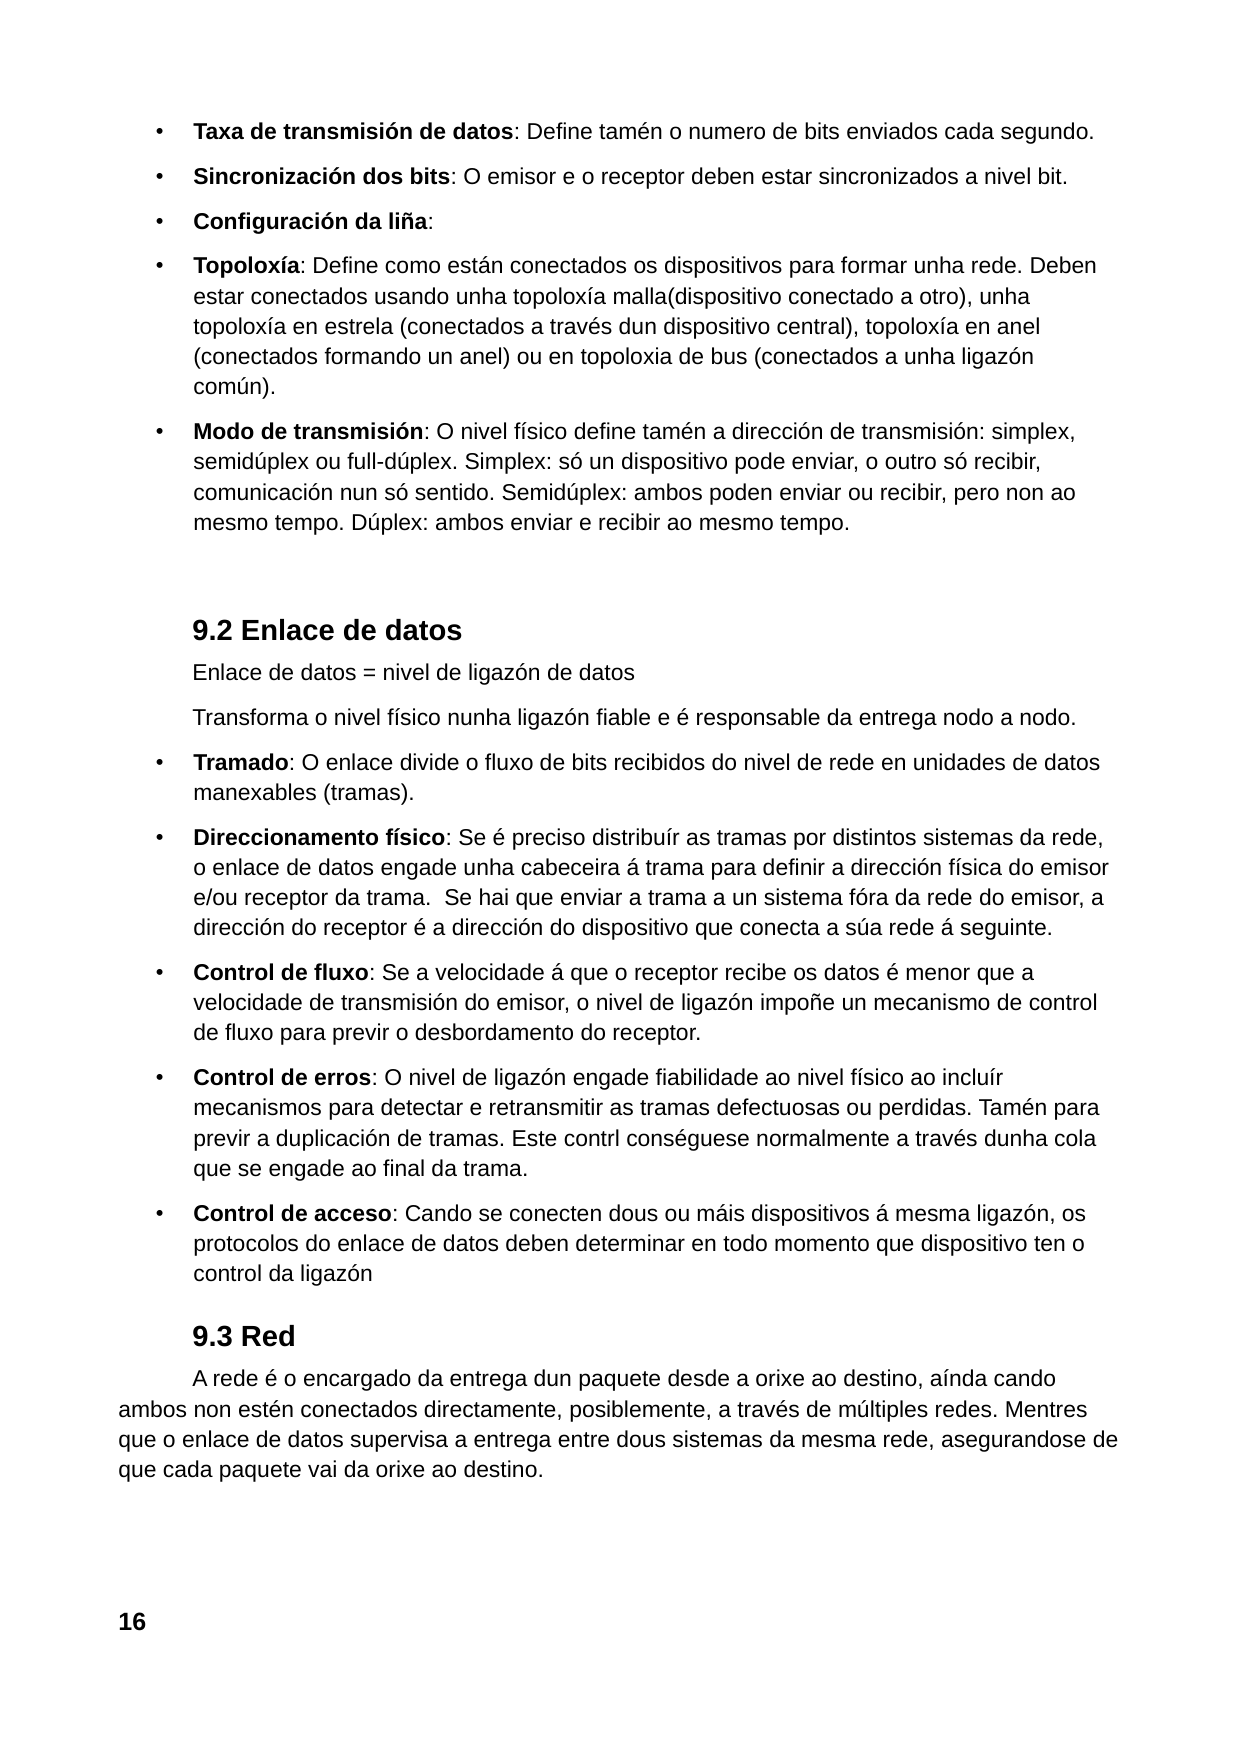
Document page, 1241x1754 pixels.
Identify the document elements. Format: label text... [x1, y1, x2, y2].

list Control de erros: O nivel de ligazón engade fiabilidade ao nivel físico ao incluír mecanismos para detectar e retransmitir as tramas defectuosas ou perdidas. Tamén para previr a duplicación de tramas. Este contrl conséguese normalmente a través dunha cola que se engade ao final da trama. [156, 1064, 1122, 1181]
subtitle 9.3 Red [118, 1319, 1122, 1353]
list Topoloxía: Define como están conectados os dispositivos para formar unha rede. Deben estar conectados usando unha topoloxía malla(dispositivo conectado a otro), unha topoloxía en estrela (conectados a través dun dispositivo central), topoloxía en anel (conectados formando un anel) ou en topoloxia de bus (conectados a unha ligazón común). [156, 252, 1122, 400]
text Enlace de datos = nivel de ligazón de datos [118, 659, 1122, 685]
list Control de acceso: Cando se conecten dous ou máis dispositivos á mesma ligazón, os protocolos do enlace de datos deben determinar en todo momento que dispositivo ten o control da ligazón [156, 1199, 1122, 1286]
list Tramado: O enlace divide o fluxo de bits recibidos do nivel de rede en unidades de datos manexables (tramas). [156, 748, 1122, 805]
subtitle 9.2 Enlace de datos [118, 613, 1122, 646]
list Control de fluxo: Se a velocidade á que o receptor recibe os datos é menor que a velocidade de transmisión do emisor, o nivel de ligazón impoñe un mecanismo de control de fluxo para previr o desbordamento do receptor. [156, 959, 1122, 1046]
list Modo de transmisión: O nivel físico define tamén a dirección de transmisión: simplex, semidúplex ou full-dúplex. Simplex: só un dispositivo pode enviar, o outro só recibir, comunicación nun só sentido. Semidúplex: ambos poden enviar ou recibir, pero non ao mesmo tempo. Dúplex: ambos enviar e recibir ao mesmo tempo. [156, 418, 1122, 535]
text A rede é o encargado da entrega dun paquete desde a orixe ao destino, aínda cando ambos non estén conectados directamente, posiblemente, a través de múltiples redes. Mentres que o enlace de datos supervisa a entrega entre dous sistemas da mesma rede, asegurandose de que cada paquete vai da orixe ao destino. [118, 1365, 1122, 1482]
list Configuración da liña: [156, 208, 1122, 234]
list Sincronización dos bits: O emisor e o receptor deben estar sincronizados a nivel bit. [156, 163, 1122, 189]
list Direccionamento físico: Se é preciso distribuír as tramas por distintos sistemas da rede, o enlace de datos engade unha cabeceira á trama para definir a dirección física do emisor e/ou receptor da trama. Se hai que enviar a trama a un sistema fóra da rede do emisor, a dirección do receptor é a dirección do dispositivo que conecta a súa rede á seguinte. [156, 823, 1122, 941]
text Transforma o nivel físico nunha ligazón fiable e é responsable da entrega nodo a nodo. [118, 704, 1122, 730]
list Taxa de transmisión de datos: Define tamén o numero de bits enviados cada segundo. [156, 118, 1122, 144]
